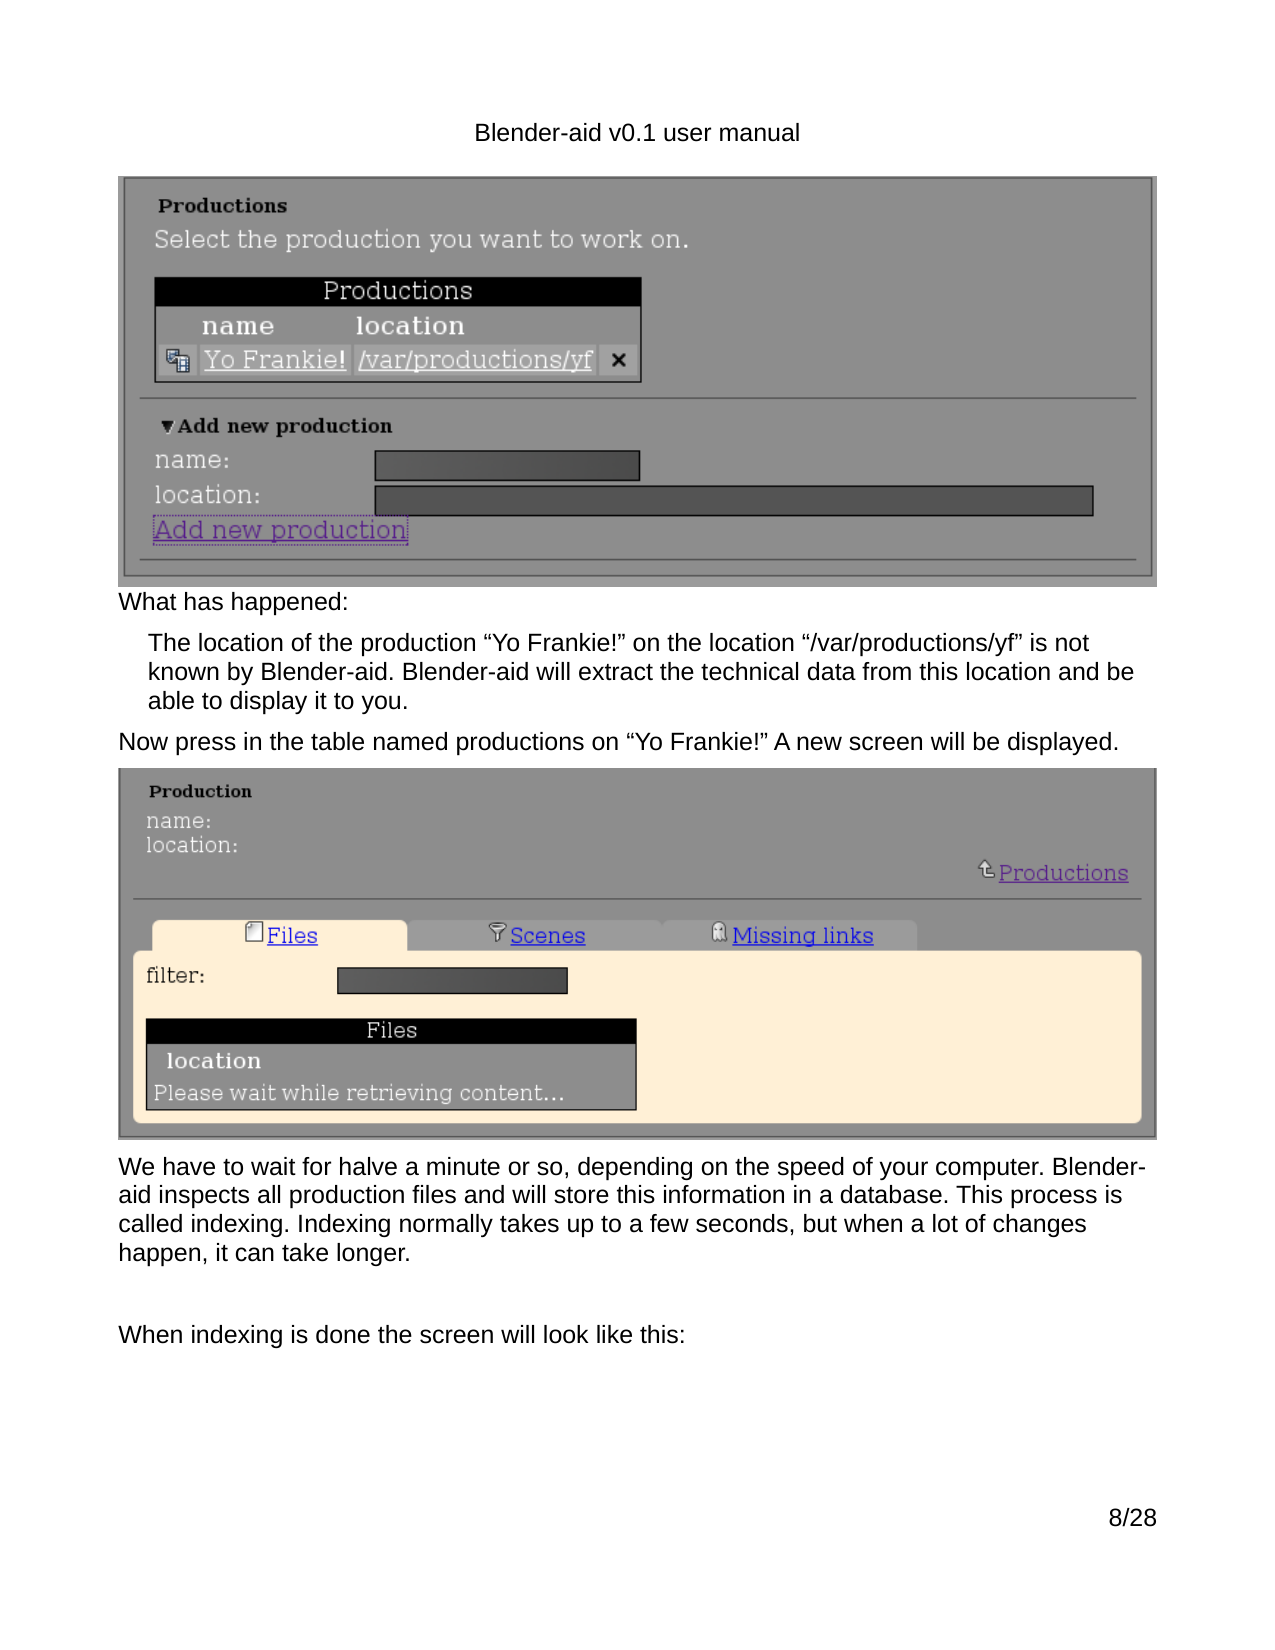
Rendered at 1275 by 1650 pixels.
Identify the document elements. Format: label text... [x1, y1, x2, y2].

text When indexing is done the screen will look like this: [118, 1320, 1157, 1349]
text The location of the production “Yo Frankie!” on the location “/var/productions/yf” is not known by Blender-aid. Blender-aid will extract the technical data from this location and be able to display it to you. [148, 628, 1157, 714]
picture [118, 176, 1157, 587]
picture [118, 768, 1157, 1140]
text What has happened: [118, 587, 1157, 616]
text Now press in the table named productions on “Yo Frankie!” A new screen will be displayed. [118, 727, 1157, 756]
text We have to wait for halve a minute or so, depending on the speed of your computer. Blender-aid inspects all production files and will store this information in a database. This process is called indexing. Indexing normally takes up to a few seconds, but when a lot of changes happen, it can take longer. [118, 1152, 1157, 1267]
